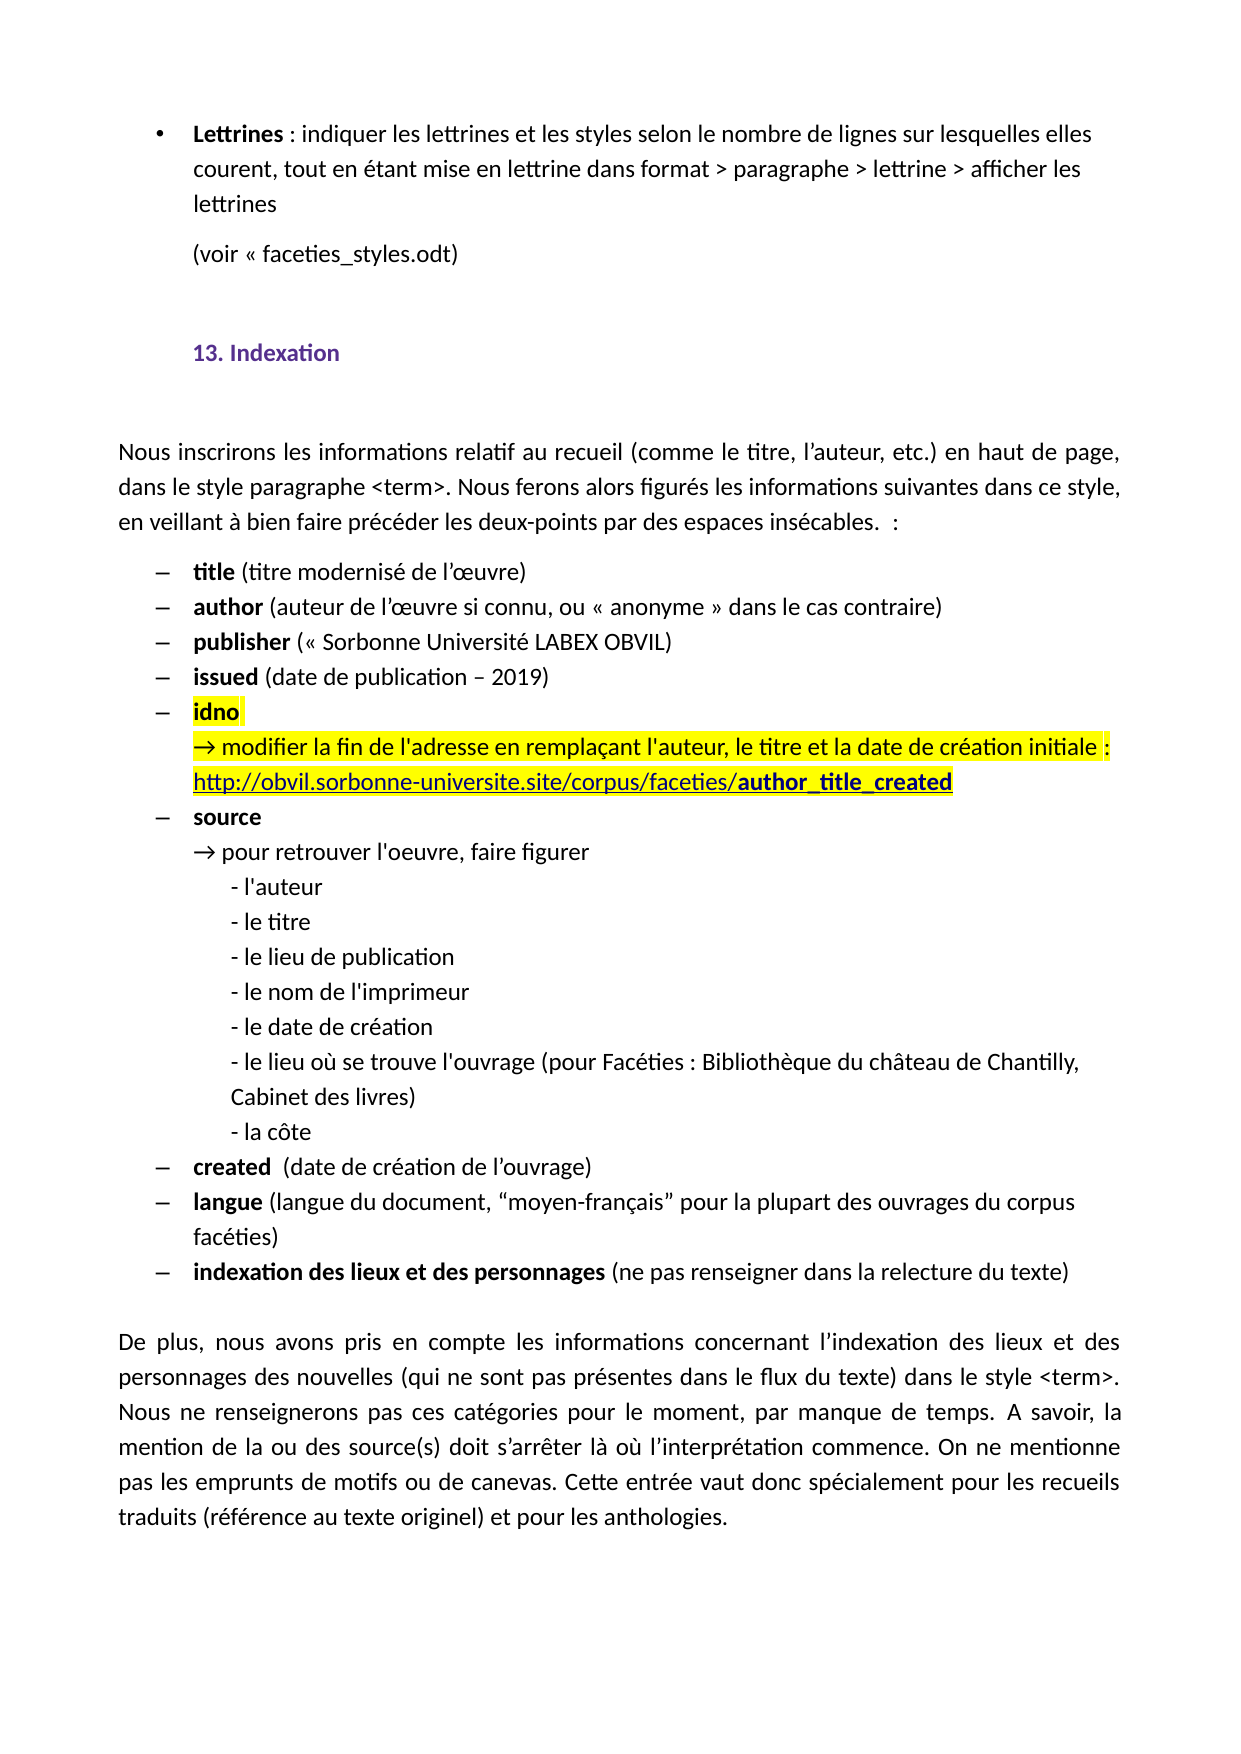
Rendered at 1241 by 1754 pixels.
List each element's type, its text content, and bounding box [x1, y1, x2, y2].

list created (date de création de l’ouvrage) [156, 1151, 1122, 1181]
list - le nom de l'imprimeur [193, 976, 1122, 1006]
list issued (date de publication – 2019) [156, 661, 1122, 691]
list - le lieu de publication [193, 941, 1122, 971]
list Lettrines : indiquer les lettrines et les styles selon le nombre de lignes sur lesquelles elles courent, tout en étant mise en lettrine dans format > paragraphe > lettrine > afficher les lettrines [156, 118, 1122, 219]
list title (titre modernisé de l’œuvre) [156, 556, 1122, 586]
list - le titre [193, 906, 1122, 936]
list - l'auteur [193, 871, 1122, 901]
text De plus, nous avons pris en compte les informations concernant l’indexation des lieux et des personnages des nouvelles (qui ne sont pas présentes dans le flux du texte) dans le style <term>. Nous ne renseignerons pas ces catégories pour le moment, par manque de temps. A savoir, la mention de la ou des source(s) doit s’arrêter là où l’interprétation commence. On ne mentionne pas les emprunts de motifs ou de canevas. Cette entrée vaut donc spécialement pour les recueils traduits (référence au texte originel) et pour les anthologies. [118, 1326, 1122, 1531]
list source [156, 801, 1122, 831]
list - le date de création [193, 1011, 1122, 1041]
list langue (langue du document, “moyen-français” pour la plupart des ouvrages du corpus facéties) [156, 1186, 1122, 1251]
list → modifier la fin de l'adresse en remplaçant l'auteur, le titre et la date de création initiale : [156, 731, 1122, 761]
list publisher (« Sorbonne Université LABEX OBVIL) [156, 626, 1122, 656]
text 13. Indexation [118, 337, 1122, 367]
list - le lieu où se trouve l'ouvrage (pour Facéties : Bibliothèque du château de Chantilly, Cabinet des livres) [193, 1046, 1122, 1111]
list http://obvil.sorbonne-universite.site/corpus/faceties/author_title_created [156, 766, 1122, 796]
text (voir « faceties_styles.odt) [118, 238, 1122, 268]
text Nous inscrirons les informations relatif au recueil (comme le titre, l’auteur, etc.) en haut de page, dans le style paragraphe <term>. Nous ferons alors figurés les informations suivantes dans ce style, en veillant à bien faire précéder les deux-points par des espaces insécables. : [118, 436, 1122, 537]
list - la côte [193, 1116, 1122, 1146]
list → pour retrouver l'oeuvre, faire figurer [156, 836, 1122, 866]
list indexation des lieux et des personnages (ne pas renseigner dans la relecture du texte) [156, 1256, 1122, 1286]
list idno [156, 696, 1122, 726]
list author (auteur de l’œuvre si connu, ou « anonyme » dans le cas contraire) [156, 591, 1122, 621]
